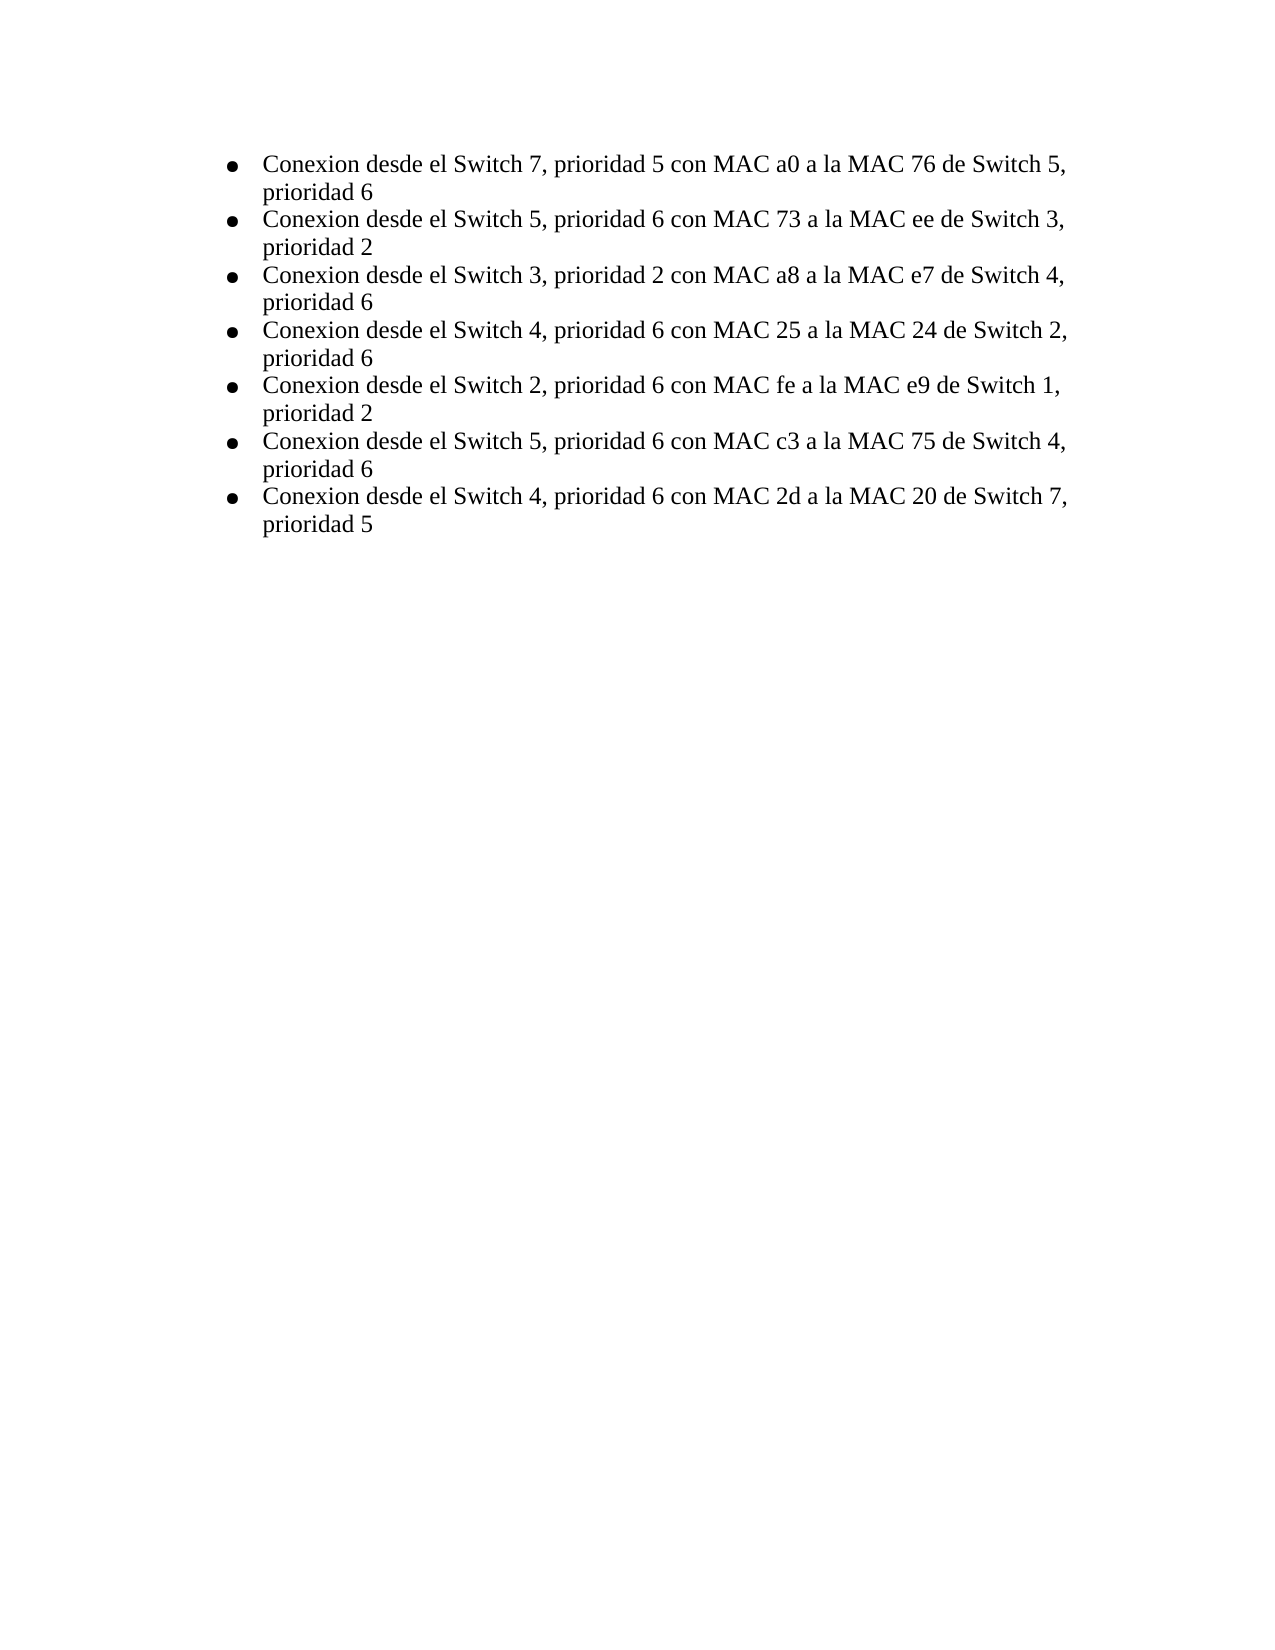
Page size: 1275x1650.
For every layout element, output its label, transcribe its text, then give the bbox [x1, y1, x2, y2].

list Conexion desde el Switch 5, prioridad 6 con MAC 73 a la MAC ee de Switch 3, prioridad 2 [225, 205, 1087, 261]
list Conexion desde el Switch 7, prioridad 5 con MAC a0 a la MAC 76 de Switch 5, prioridad 6 [225, 150, 1087, 205]
list Conexion desde el Switch 4, prioridad 6 con MAC 2d a la MAC 20 de Switch 7, prioridad 5 [225, 482, 1087, 538]
list Conexion desde el Switch 5, prioridad 6 con MAC c3 a la MAC 75 de Switch 4, prioridad 6 [225, 427, 1087, 482]
list Conexion desde el Switch 3, prioridad 2 con MAC a8 a la MAC e7 de Switch 4, prioridad 6 [225, 261, 1087, 316]
list Conexion desde el Switch 4, prioridad 6 con MAC 25 a la MAC 24 de Switch 2, prioridad 6 [225, 316, 1087, 372]
list Conexion desde el Switch 2, prioridad 6 con MAC fe a la MAC e9 de Switch 1, prioridad 2 [225, 372, 1087, 427]
